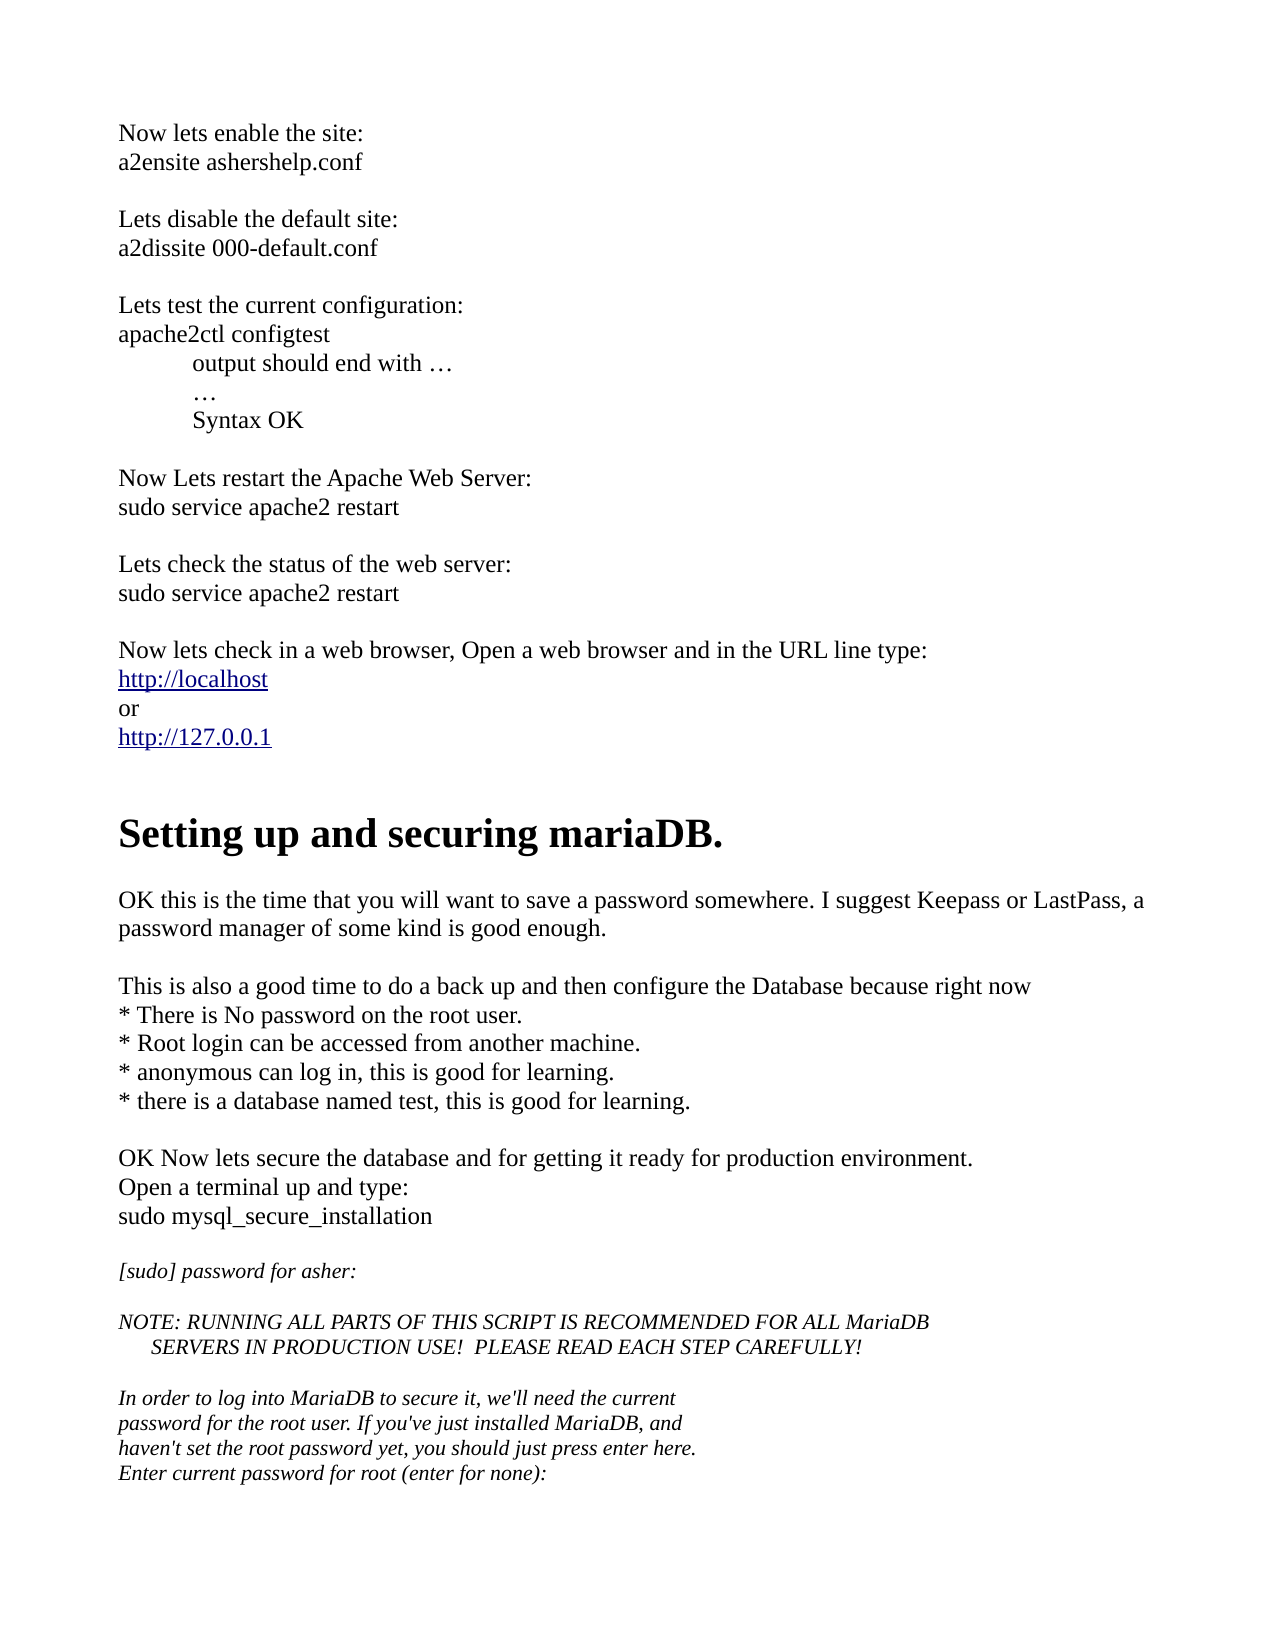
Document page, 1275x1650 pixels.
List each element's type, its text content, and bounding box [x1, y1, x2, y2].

text Setting up and securing mariaDB. [118, 808, 1157, 856]
text Open a terminal up and type: sudo mysql_secure_installation [118, 1172, 1157, 1230]
text Lets check the status of the web server: [118, 549, 1157, 578]
text Enter current password for root (enter for none): [118, 1460, 1157, 1485]
text This is also a good time to do a back up and then configure the Database because right now * There is No password on the root user. * Root login can be accessed from another machine. * anonymous can log in, this is good for learning. * there is a database named test, this is good for learning. OK Now lets secure the database and for getting it ready for production environment. [118, 971, 1157, 1172]
text a2dissite 000-default.conf [118, 233, 1157, 262]
text In order to log into MariaDB to secure it, we'll need the current [118, 1384, 1157, 1410]
text [sudo] password for asher: [118, 1258, 1157, 1284]
text haven't set the root password yet, you should just press enter here. [118, 1435, 1157, 1460]
text Now lets enable the site: [118, 118, 1157, 147]
text Syntax OK [118, 406, 1157, 463]
text Now lets check in a web browser, Open a web browser and in the URL line type: http://localhost or http://127.0.0.1 [118, 636, 1157, 779]
text a2ensite ashershelp.conf Lets disable the default site: [118, 147, 1157, 233]
text Now Lets restart the Apache Web Server: sudo service apache2 restart [118, 463, 1157, 521]
text OK this is the time that you will want to save a password somewhere. I suggest Keepass or LastPass, a password manager of some kind is good enough. [118, 885, 1157, 942]
text SERVERS IN PRODUCTION USE! PLEASE READ EACH STEP CAREFULLY! [118, 1334, 1157, 1359]
text password for the root user. If you've just installed MariaDB, and [118, 1410, 1157, 1435]
text sudo service apache2 restart [118, 578, 1157, 607]
text NOTE: RUNNING ALL PARTS OF THIS SCRIPT IS RECOMMENDED FOR ALL MariaDB [118, 1309, 1157, 1334]
text Lets test the current configuration: apache2ctl configtest output should end with … … [118, 291, 1157, 406]
